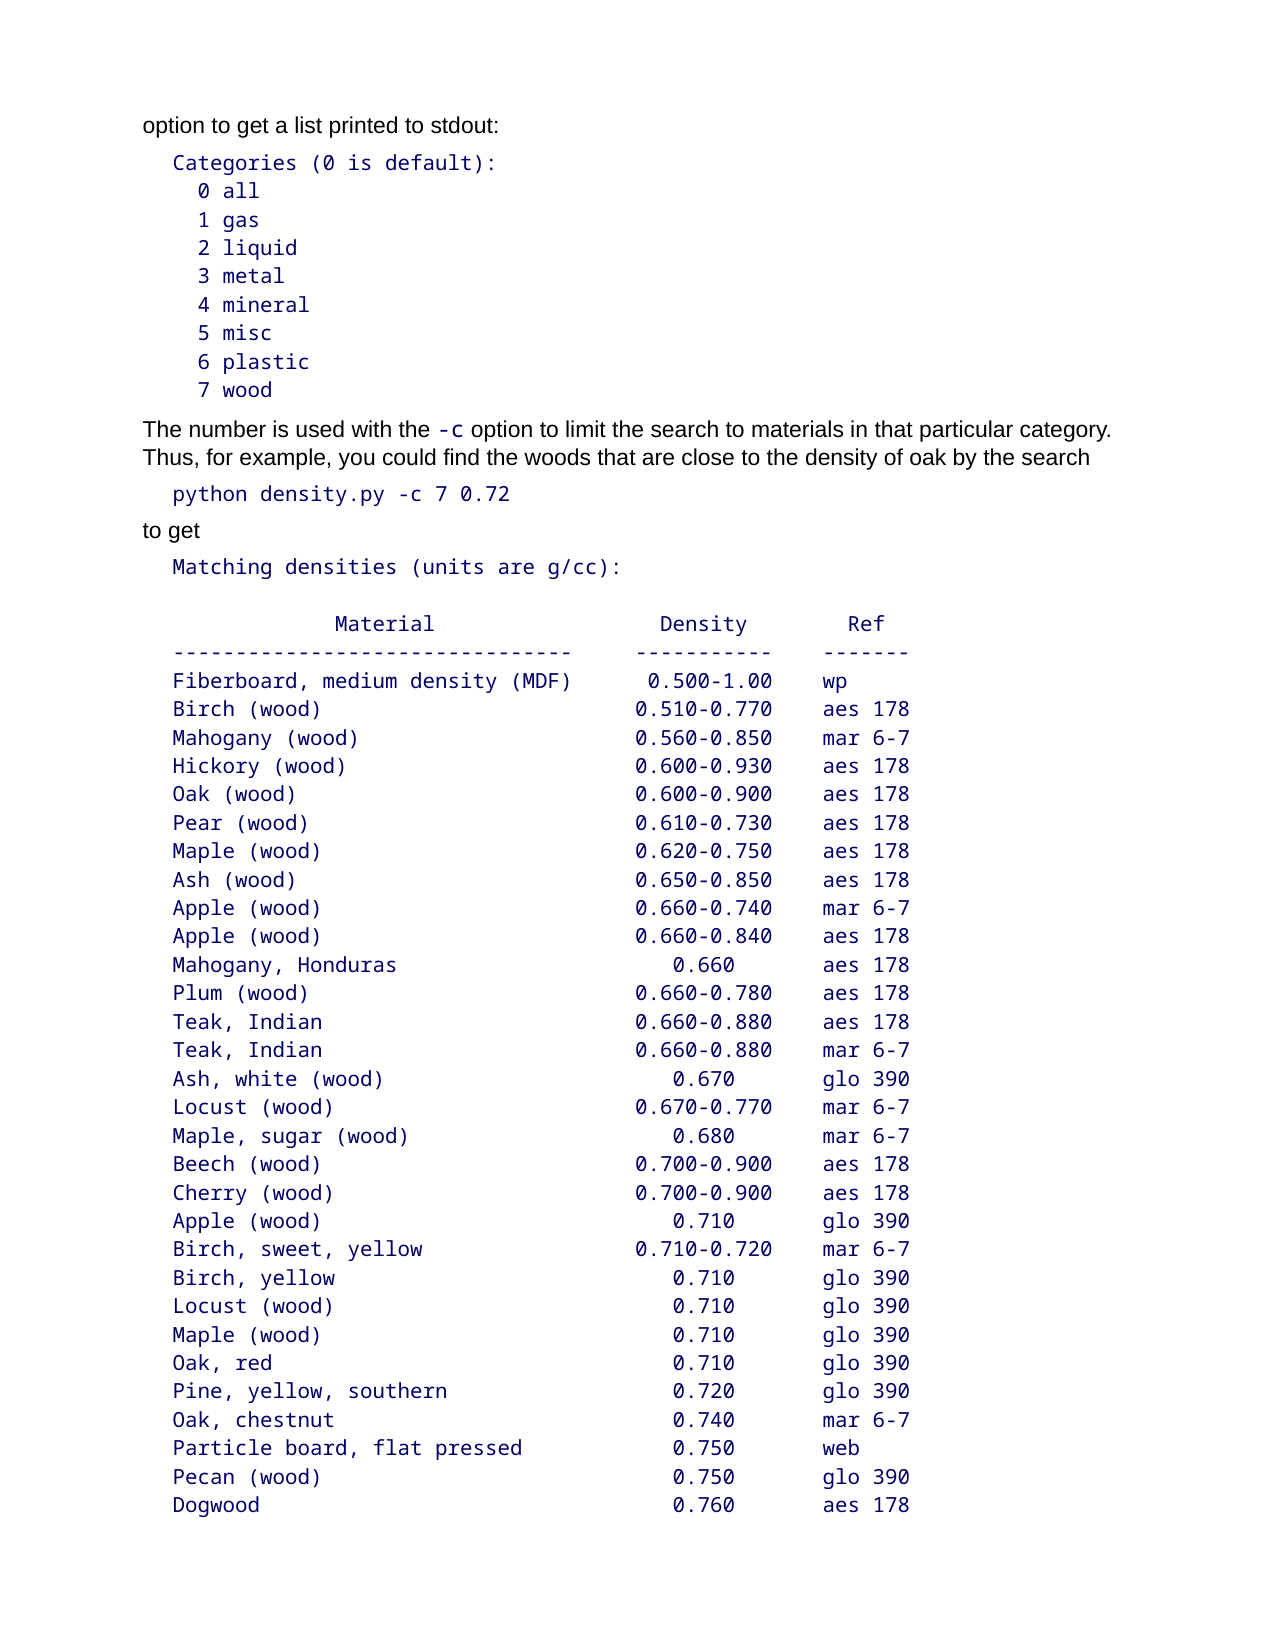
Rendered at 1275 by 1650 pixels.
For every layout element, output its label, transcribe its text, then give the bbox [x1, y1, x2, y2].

text Birch, sweet, yellow 0.710-0.720 mar 6-7 [172, 1234, 1162, 1263]
text Locust (wood) 0.710 glo 390 [172, 1291, 1162, 1320]
text Maple (wood) 0.620-0.750 aes 178 [172, 836, 1162, 865]
text Apple (wood) 0.660-0.840 aes 178 [172, 922, 1162, 950]
text Pecan (wood) 0.750 glo 390 [172, 1462, 1162, 1490]
text Hickory (wood) 0.600-0.930 aes 178 [172, 751, 1162, 779]
text Maple (wood) 0.710 glo 390 [172, 1320, 1162, 1348]
text Pear (wood) 0.610-0.730 aes 178 [172, 808, 1162, 836]
text 1 gas [172, 205, 1162, 233]
text 5 misc [172, 318, 1162, 347]
text Oak, red 0.710 glo 390 [172, 1348, 1162, 1377]
text 2 liquid [172, 233, 1162, 262]
text Dogwood 0.760 aes 178 [172, 1490, 1162, 1519]
text python density.py -c 7 0.72 [172, 479, 1162, 508]
text to get [142, 517, 1162, 543]
text Material Density Ref [172, 609, 1162, 637]
text -------------------------------- ----------- ------- [172, 637, 1162, 666]
text Particle board, flat pressed 0.750 web [172, 1433, 1162, 1462]
text Locust (wood) 0.670-0.770 mar 6-7 [172, 1092, 1162, 1121]
text Cherry (wood) 0.700-0.900 aes 178 [172, 1178, 1162, 1206]
text Beech (wood) 0.700-0.900 aes 178 [172, 1149, 1162, 1178]
text Ash (wood) 0.650-0.850 aes 178 [172, 865, 1162, 893]
text Oak (wood) 0.600-0.900 aes 178 [172, 779, 1162, 808]
text Teak, Indian 0.660-0.880 aes 178 [172, 1007, 1162, 1035]
text Oak, chestnut 0.740 mar 6-7 [172, 1405, 1162, 1433]
text Apple (wood) 0.660-0.740 mar 6-7 [172, 893, 1162, 922]
text Plum (wood) 0.660-0.780 aes 178 [172, 978, 1162, 1007]
text 3 metal [172, 262, 1162, 290]
text Mahogany (wood) 0.560-0.850 mar 6-7 [172, 723, 1162, 751]
text 7 wood [172, 375, 1162, 404]
text Teak, Indian 0.660-0.880 mar 6-7 [172, 1035, 1162, 1064]
text Categories (0 is default): [172, 148, 1162, 176]
text Maple, sugar (wood) 0.680 mar 6-7 [172, 1121, 1162, 1149]
text 6 plastic [172, 347, 1162, 375]
text Pine, yellow, southern 0.720 glo 390 [172, 1377, 1162, 1405]
text option to get a list printed to stdout: [142, 112, 1162, 139]
text Birch (wood) 0.510-0.770 aes 178 [172, 694, 1162, 723]
text Ash, white (wood) 0.670 glo 390 [172, 1064, 1162, 1092]
text Mahogany, Honduras 0.660 aes 178 [172, 950, 1162, 978]
text 4 mineral [172, 290, 1162, 318]
text Fiberboard, medium density (MDF) 0.500-1.00 wp [172, 666, 1162, 694]
text The number is used with the -c option to limit the search to materials in that particular category. Thus, for example, you could find the woods that are close to the density of oak by the search [142, 413, 1162, 470]
text Apple (wood) 0.710 glo 390 [172, 1206, 1162, 1234]
text Matching densities (units are g/cc): [172, 552, 1162, 580]
text 0 all [172, 176, 1162, 205]
text Birch, yellow 0.710 glo 390 [172, 1263, 1162, 1291]
